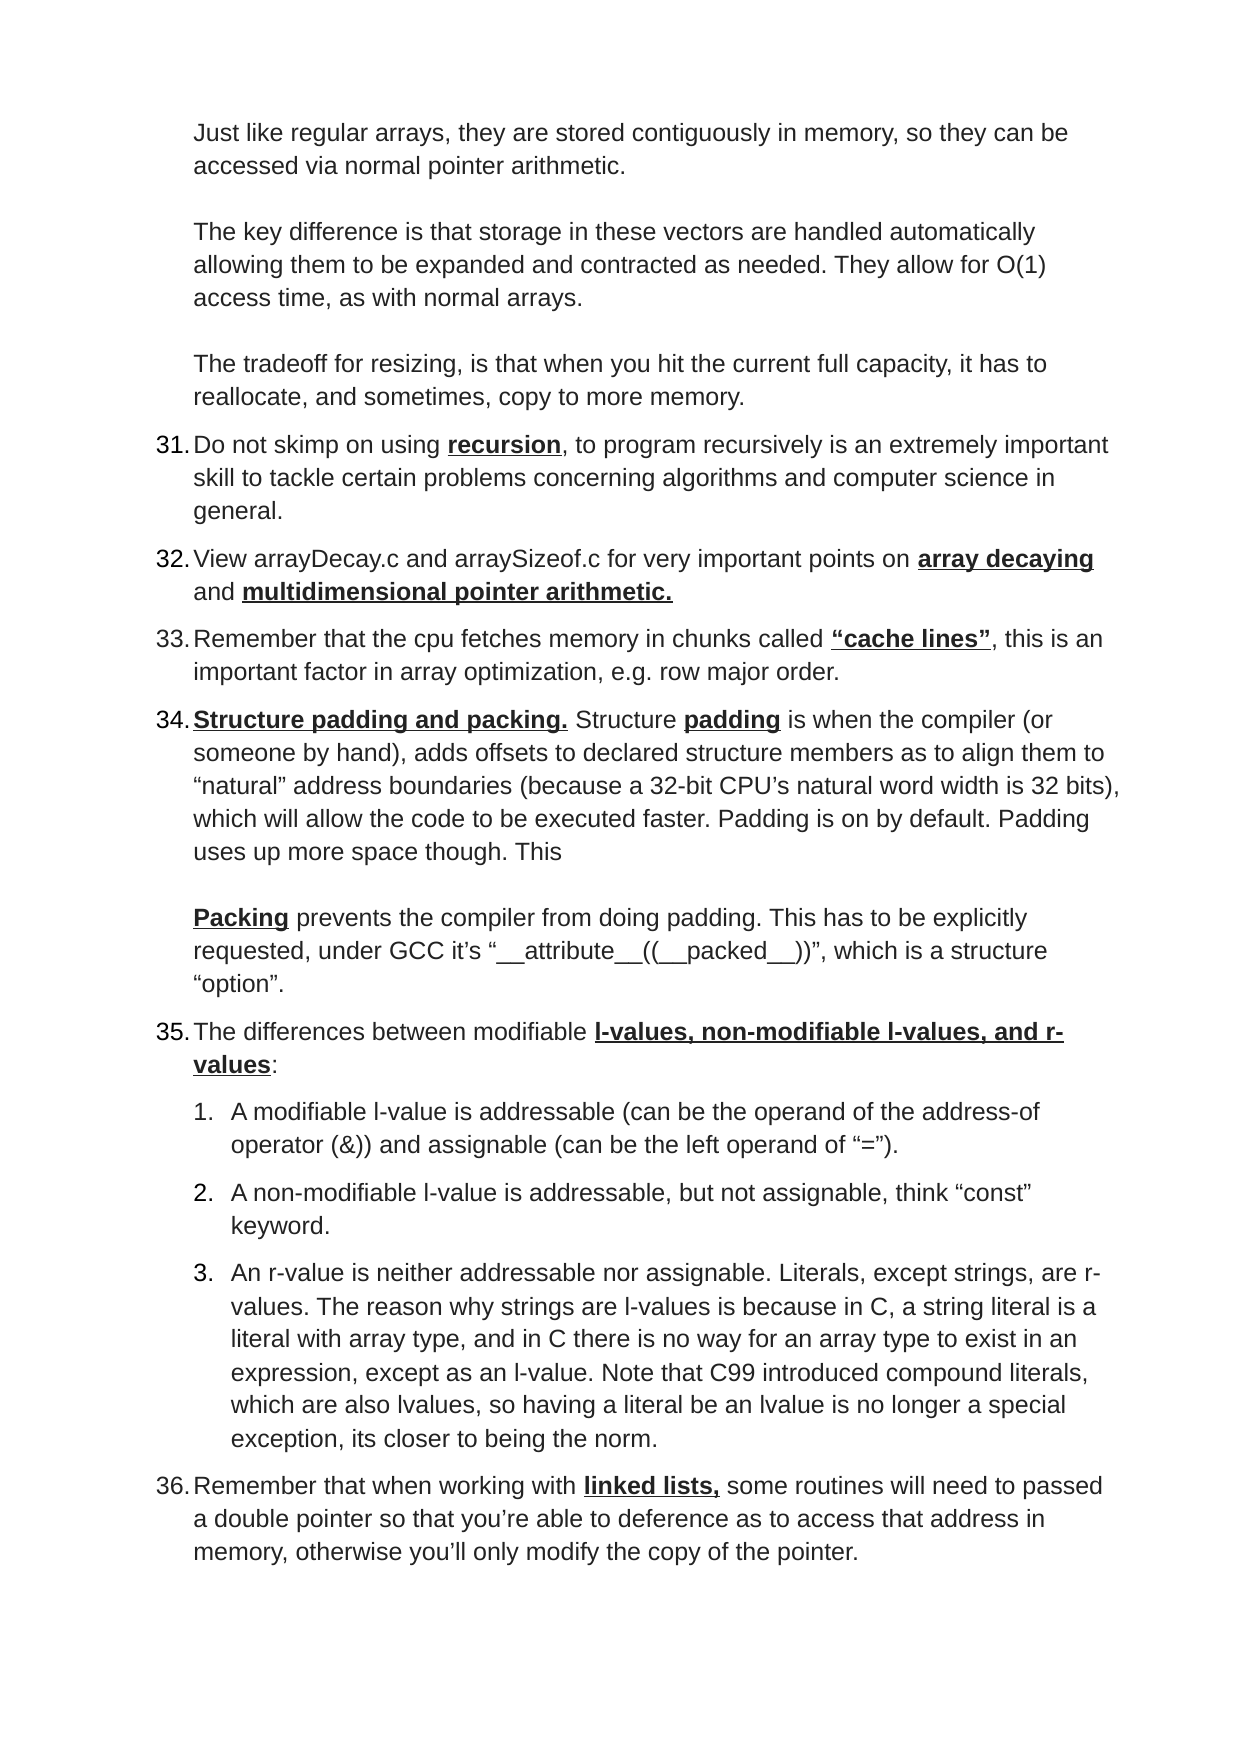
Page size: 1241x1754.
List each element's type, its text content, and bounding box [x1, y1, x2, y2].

list A non-modifiable l-value is addressable, but not assignable, think “const” keyword. [193, 1178, 1122, 1239]
list Remember that when working with linked lists, some routines will need to passed a double pointer so that you’re able to deference as to access that address in memory, otherwise you’ll only modify the copy of the pointer. [156, 1471, 1122, 1566]
list A modifiable l-value is addressable (can be the operand of the address-of operator (&)) and assignable (can be the left operand of “=”). [193, 1097, 1122, 1159]
list An r-value is neither addressable nor assignable. Literals, except strings, are r-values. The reason why strings are l-values is because in C, a string literal is a literal with array type, and in C there is no way for an array type to exist in an expression, except as an l-value. Note that C99 introduced compound literals, which are also lvalues, so having a literal be an lvalue is no longer a special exception, its closer to being the norm. [193, 1258, 1122, 1452]
list Just like regular arrays, they are stored contiguously in memory, so they can be accessed via normal pointer arithmetic. The key difference is that storage in these vectors are handled automatically allowing them to be expanded and contracted as needed. They allow for O(1) access time, as with normal arrays. The tradeoff for resizing, is that when you hit the current full capacity, it has to reallocate, and sometimes, copy to more memory. [156, 118, 1122, 411]
list Do not skimp on using recursion, to program recursively is an extremely important skill to tackle certain problems concerning algorithms and computer science in general. [156, 430, 1122, 525]
list Structure padding and packing. Structure padding is when the compiler (or someone by hand), adds offsets to declared structure members as to align them to “natural” address boundaries (because a 32-bit CPU’s natural word width is 32 bits), which will allow the code to be executed faster. Padding is on by default. Padding uses up more space though. This Packing prevents the compiler from doing padding. This has to be explicitly requested, under GCC it’s “__attribute__((__packed__))”, which is a structure “option”. [156, 705, 1122, 998]
list View arrayDecay.c and arraySizeof.c for very important points on array decaying and multidimensional pointer arithmetic. [156, 543, 1122, 605]
list Remember that the cpu fetches memory in chunks called “cache lines”, this is an important factor in array optimization, e.g. row major order. [156, 624, 1122, 686]
list The differences between modifiable l-values, non-modifiable l-values, and r-values: [156, 1017, 1122, 1078]
